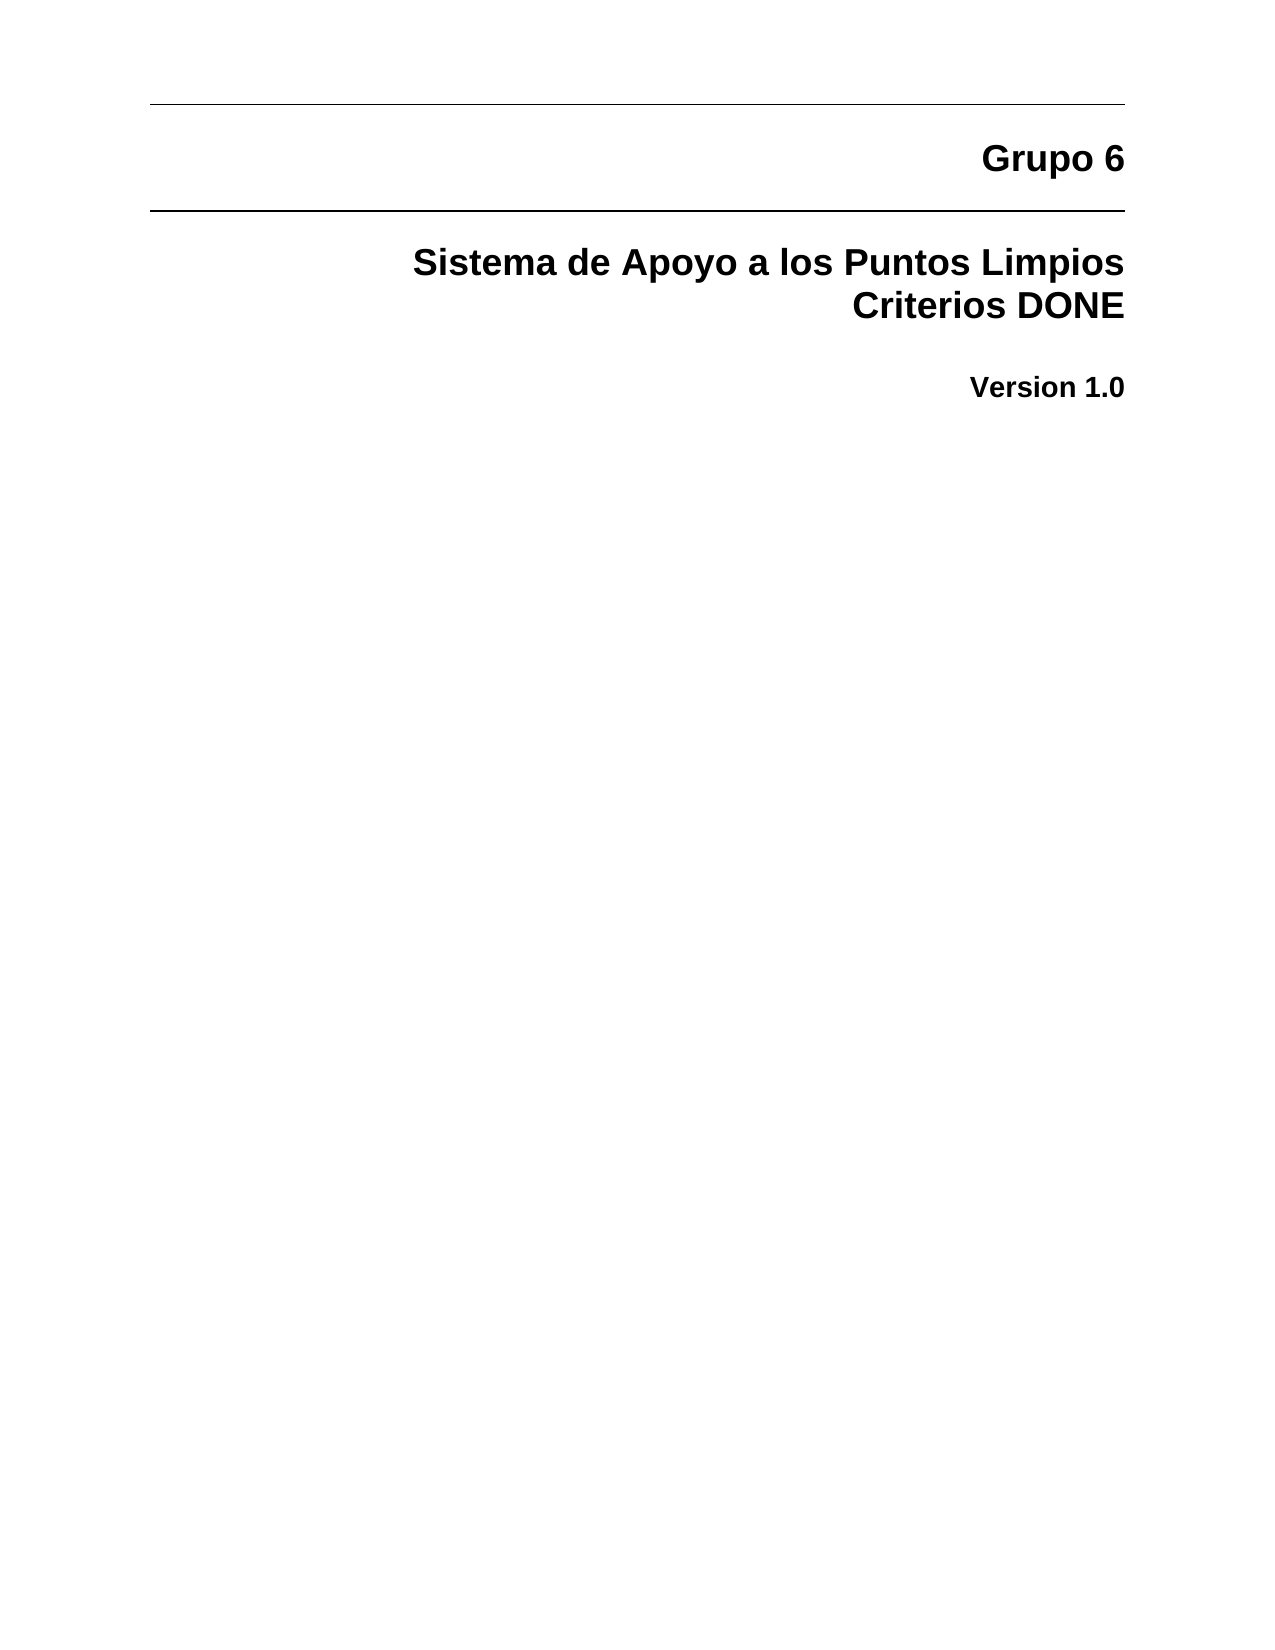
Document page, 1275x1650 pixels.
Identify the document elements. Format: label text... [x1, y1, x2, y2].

subtitle Version 1.0 [150, 370, 1125, 403]
subtitle Sistema de Apoyo a los Puntos Limpios [150, 240, 1125, 283]
subtitle Criterios DONE [150, 283, 1125, 327]
